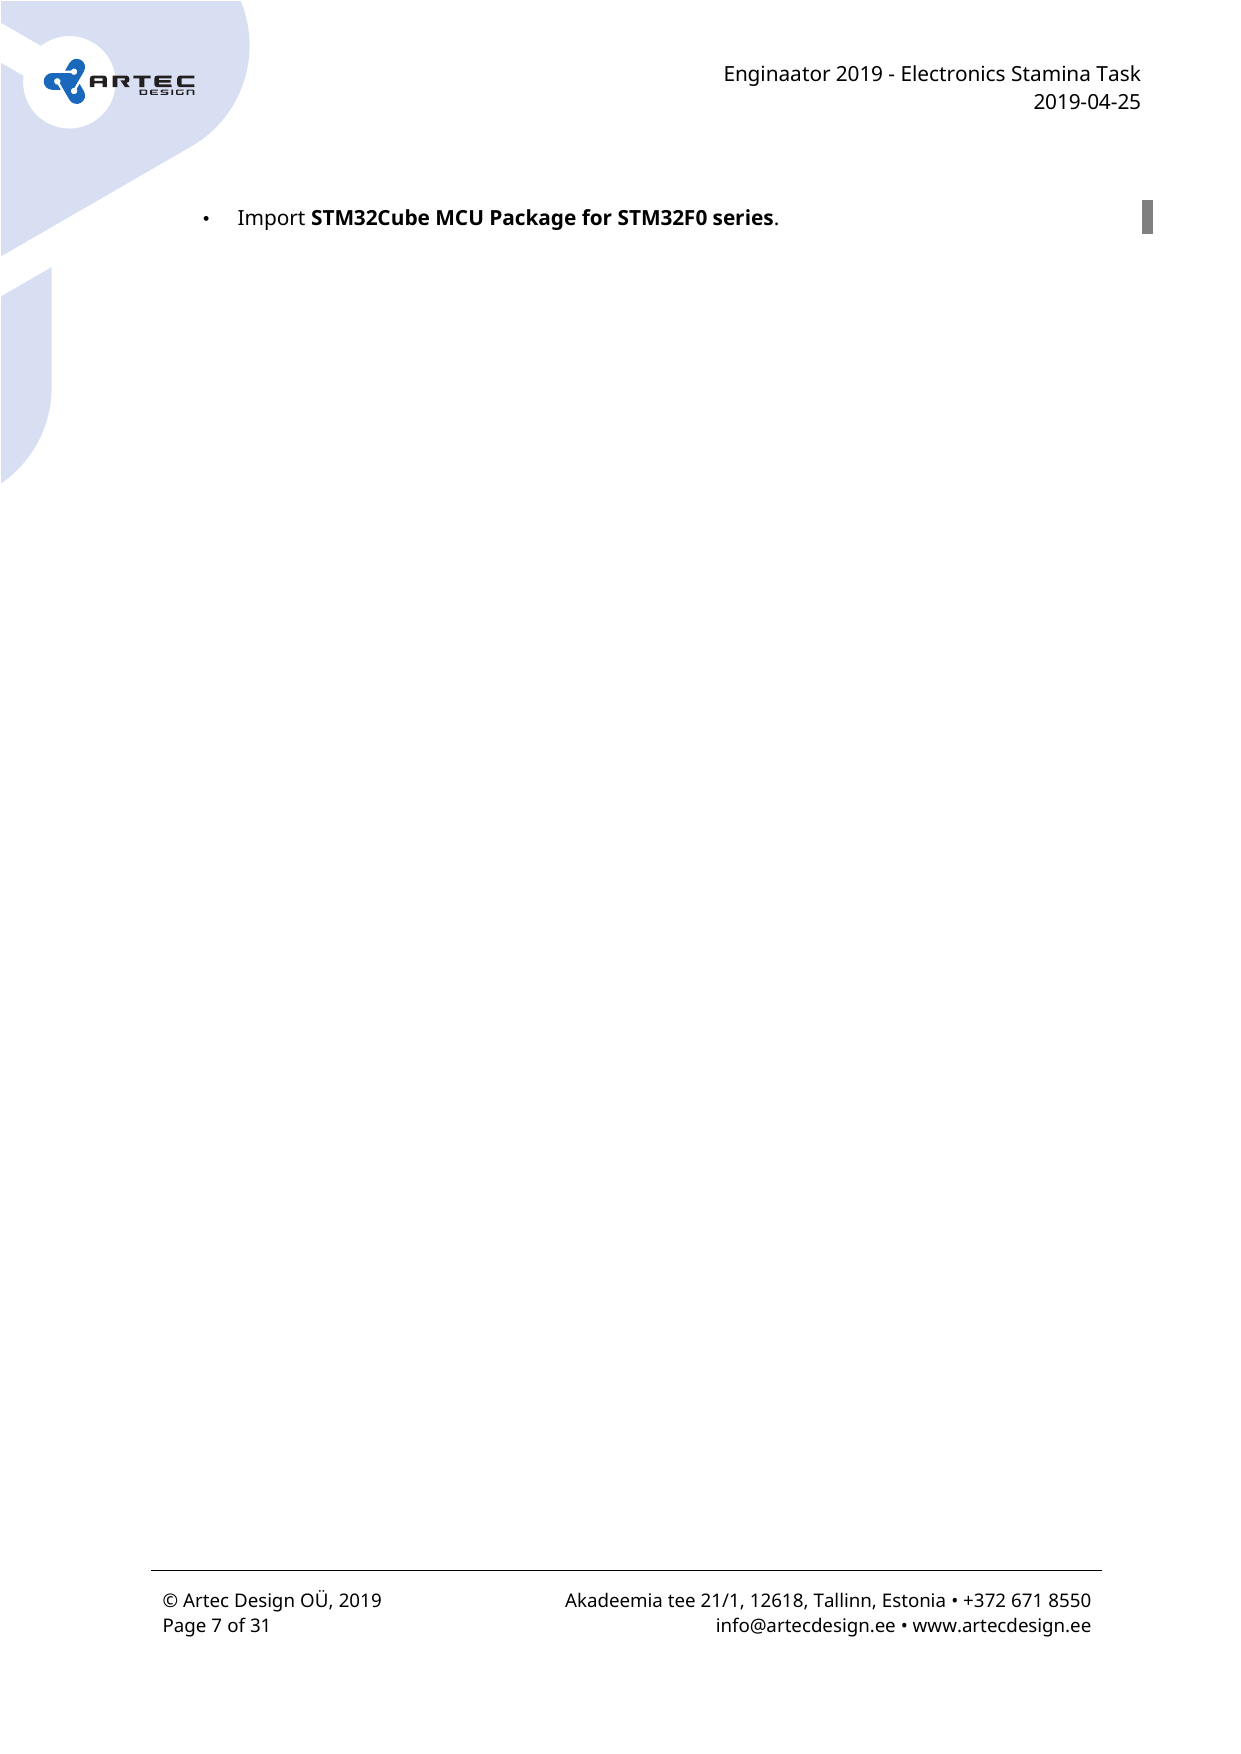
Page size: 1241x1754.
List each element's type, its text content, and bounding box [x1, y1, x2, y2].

list Import STM32Cube MCU Package for STM32F0 series. [200, 200, 1142, 234]
